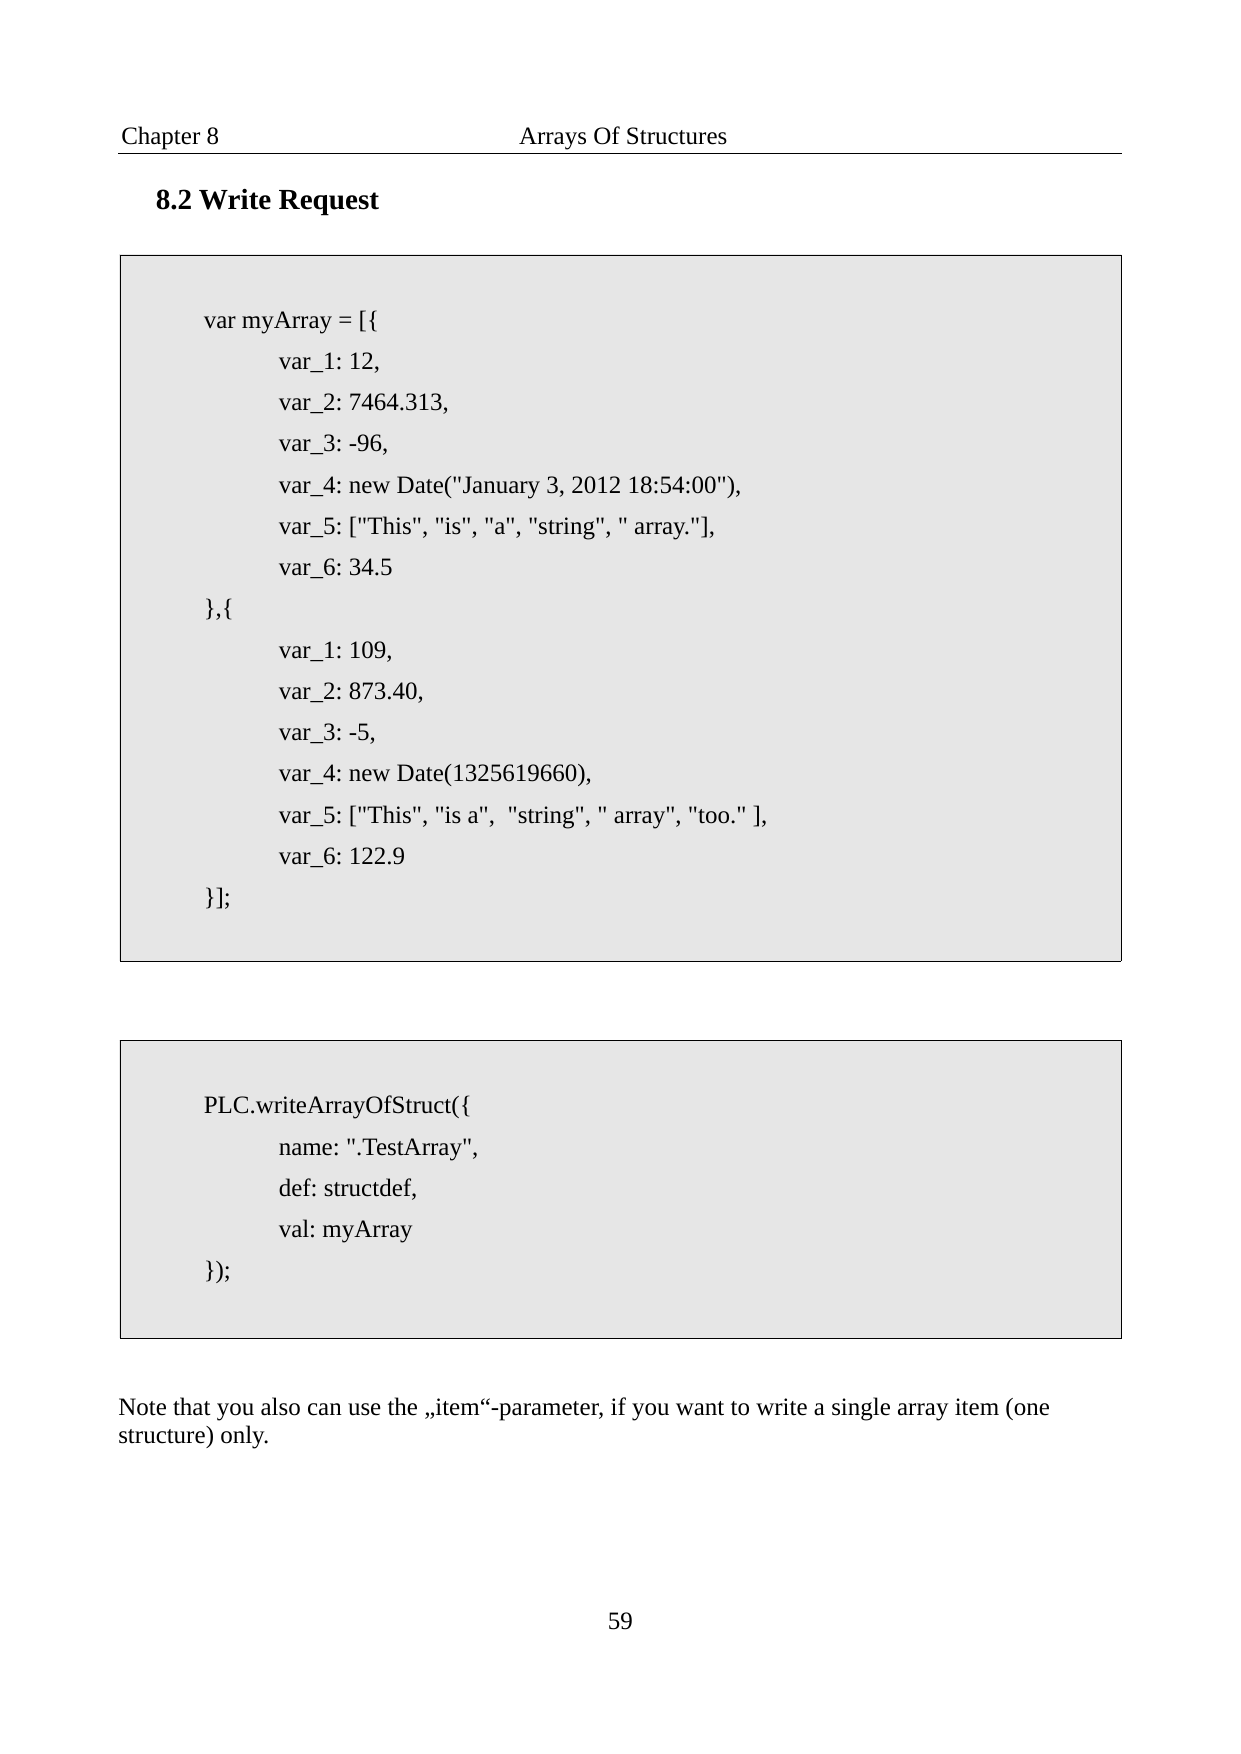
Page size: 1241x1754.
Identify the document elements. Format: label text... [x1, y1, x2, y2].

text var_2: 873.40, [128, 676, 1112, 705]
text val: myArray [128, 1214, 1112, 1243]
text var_2: 7464.313, [128, 387, 1112, 416]
text var_1: 12, [128, 346, 1112, 375]
text var_6: 122.9 [128, 841, 1112, 870]
text var myArray = [{ [128, 305, 1112, 333]
text var_6: 34.5 [128, 552, 1112, 581]
text }]; [128, 882, 1112, 911]
text PLC.writeArrayOfStruct({ [128, 1091, 1112, 1119]
text def: structdef, [128, 1173, 1112, 1202]
text var_3: -5, [128, 717, 1112, 746]
text name: ".TestArray", [128, 1132, 1112, 1161]
text },{ [128, 593, 1112, 622]
text var_5: ["This", "is", "a", "string", " array."], [128, 511, 1112, 540]
text var_3: -96, [128, 428, 1112, 457]
text var_1: 109, [128, 635, 1112, 663]
text var_4: new Date(1325619660), [128, 758, 1112, 787]
subtitle 8.2 Write Request [156, 182, 1122, 216]
text var_5: ["This", "is a", "string", " array", "too." ], [128, 800, 1112, 828]
text Note that you also can use the „item“-parameter, if you want to write a single array item (one structure) only. [118, 1392, 1122, 1449]
text }); [128, 1256, 1112, 1284]
text var_4: new Date("January 3, 2012 18:54:00"), [128, 470, 1112, 498]
